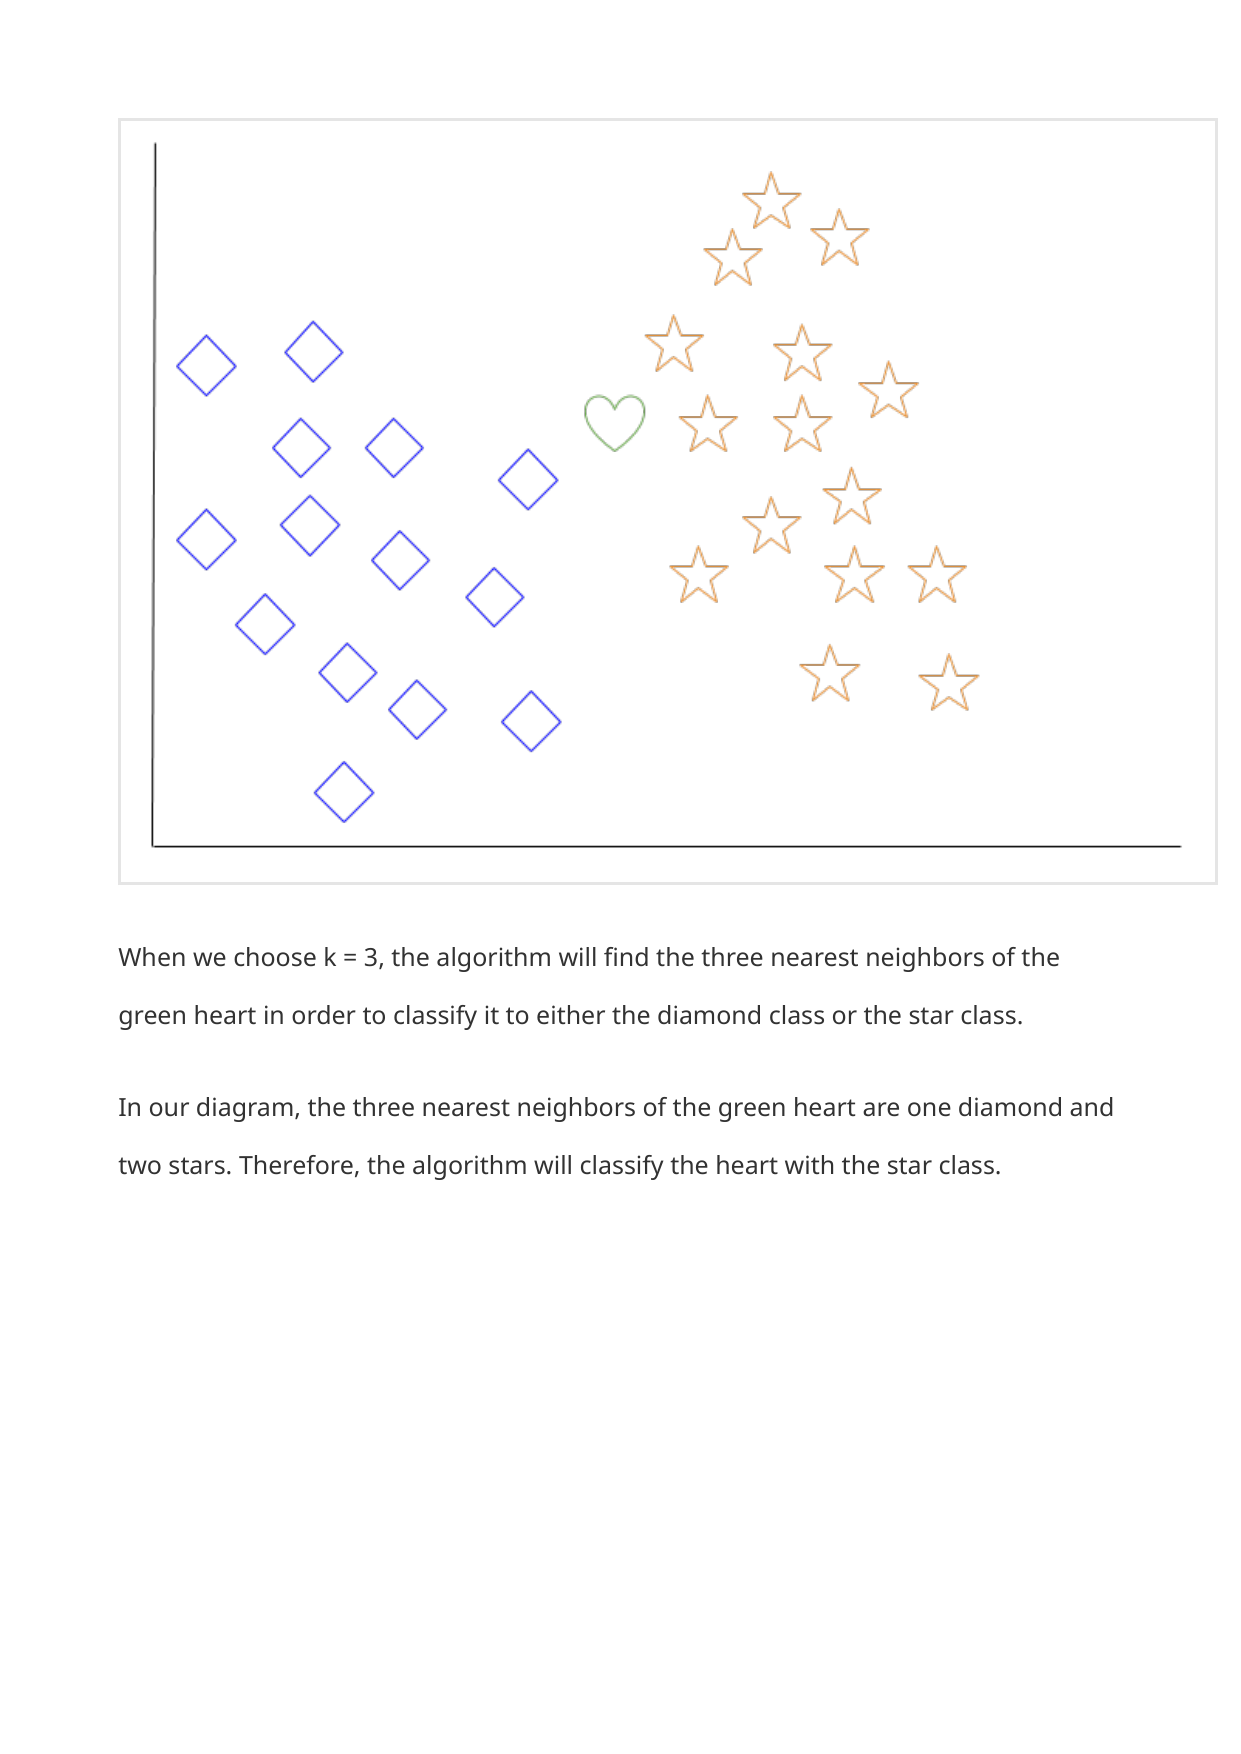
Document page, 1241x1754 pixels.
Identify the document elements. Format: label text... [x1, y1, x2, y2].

text In our diagram, the three nearest neighbors of the green heart are one diamond and two stars. Therefore, the algorithm will classify the heart with the star class. [118, 1090, 1122, 1182]
text When we choose k = 3, the algorithm will find the three nearest neighbors of the green heart in order to classify it to either the diamond class or the star class. [118, 940, 1122, 1032]
picture [124, 124, 1213, 880]
